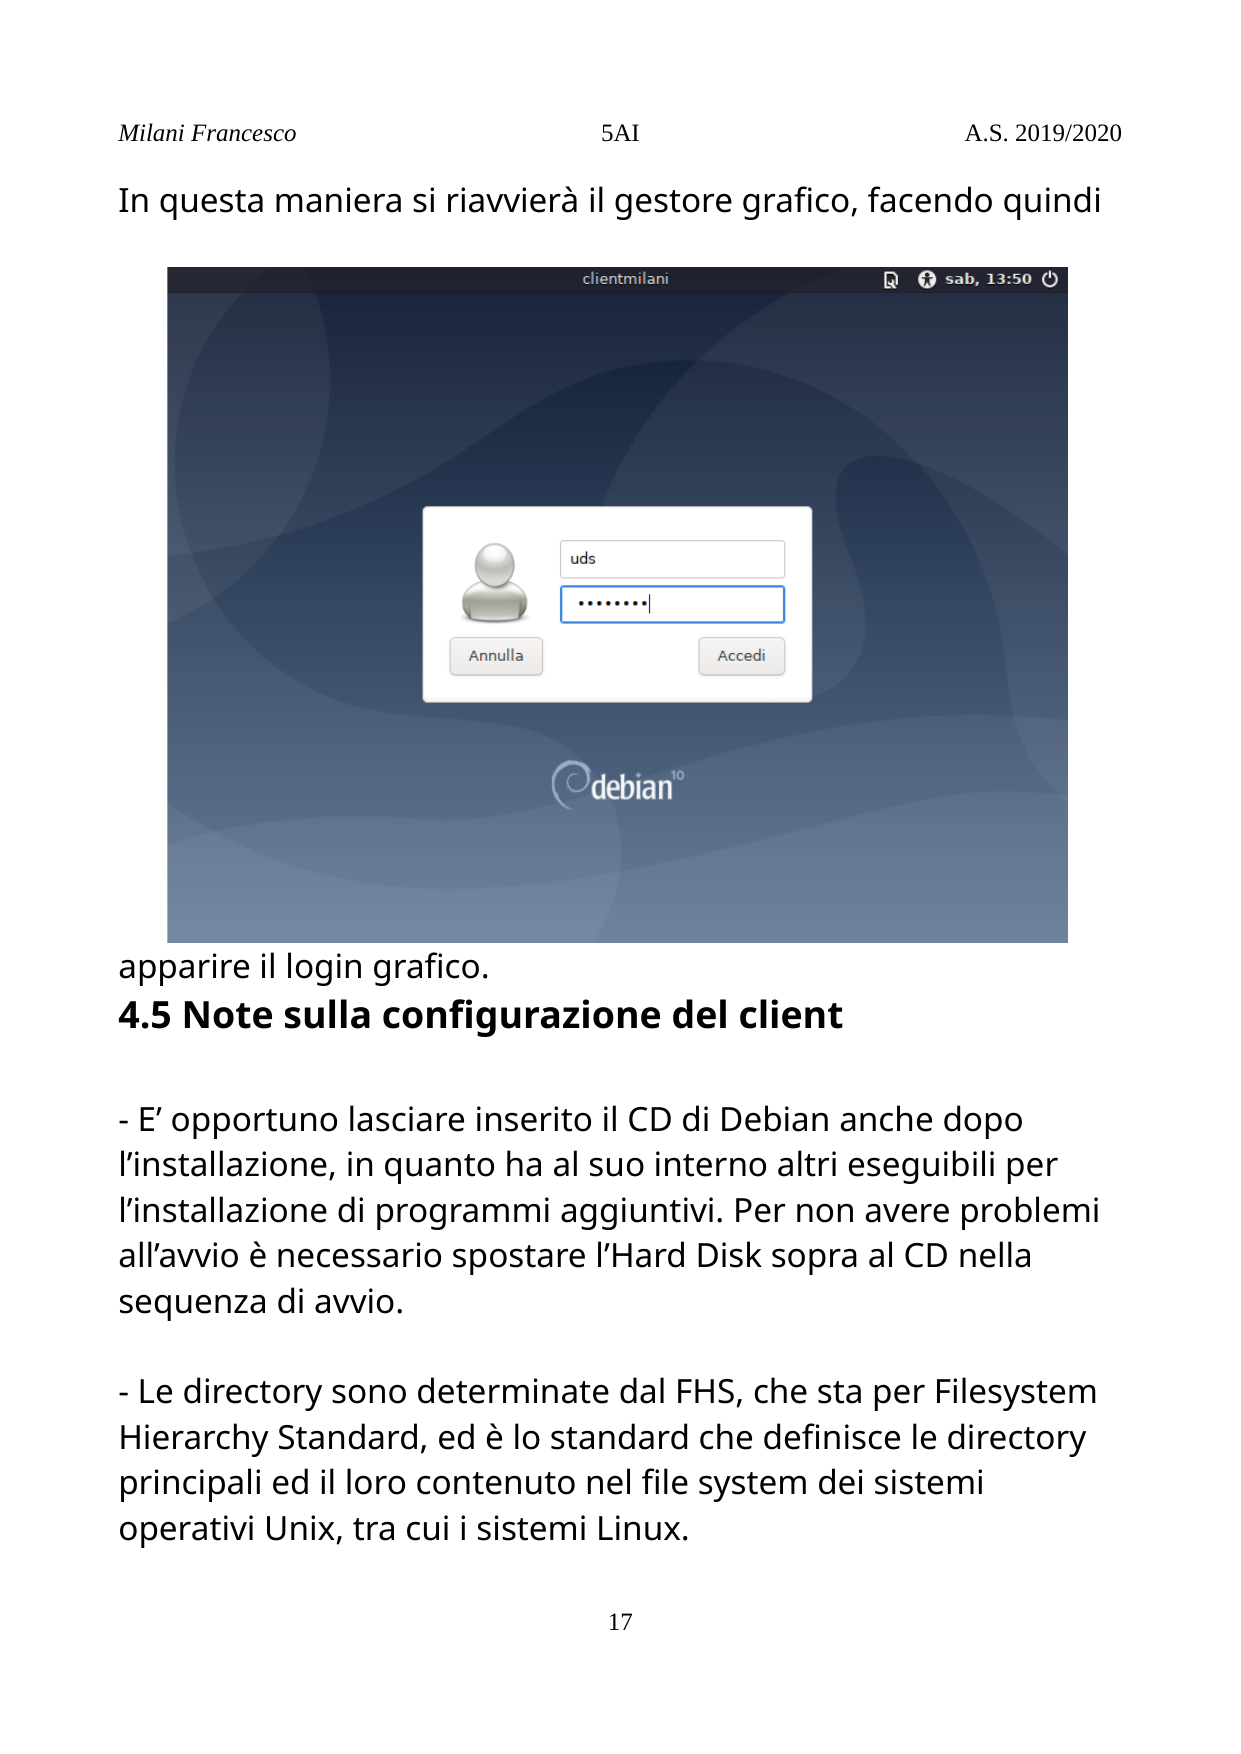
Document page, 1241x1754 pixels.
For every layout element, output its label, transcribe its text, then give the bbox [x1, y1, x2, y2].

text 4.5 Note sulla configurazione del client [118, 988, 1122, 1039]
text - E’ opportuno lasciare inserito il CD di Debian anche dopo l’installazione, in quanto ha al suo interno altri eseguibili per l’installazione di programmi aggiuntivi. Per non avere problemi all’avvio è necessario spostare l’Hard Disk sopra al CD nella sequenza di avvio. [118, 1096, 1122, 1323]
text In questa maniera si riavvierà il gestore grafico, facendo quindi apparire il login grafico. [118, 176, 1122, 988]
picture [167, 267, 1068, 943]
text - Le directory sono determinate dal FHS, che sta per Filesystem Hierarchy Standard, ed è lo standard che definisce le directory principali ed il loro contenuto nel file system dei sistemi operativi Unix, tra cui i sistemi Linux. [118, 1368, 1122, 1550]
